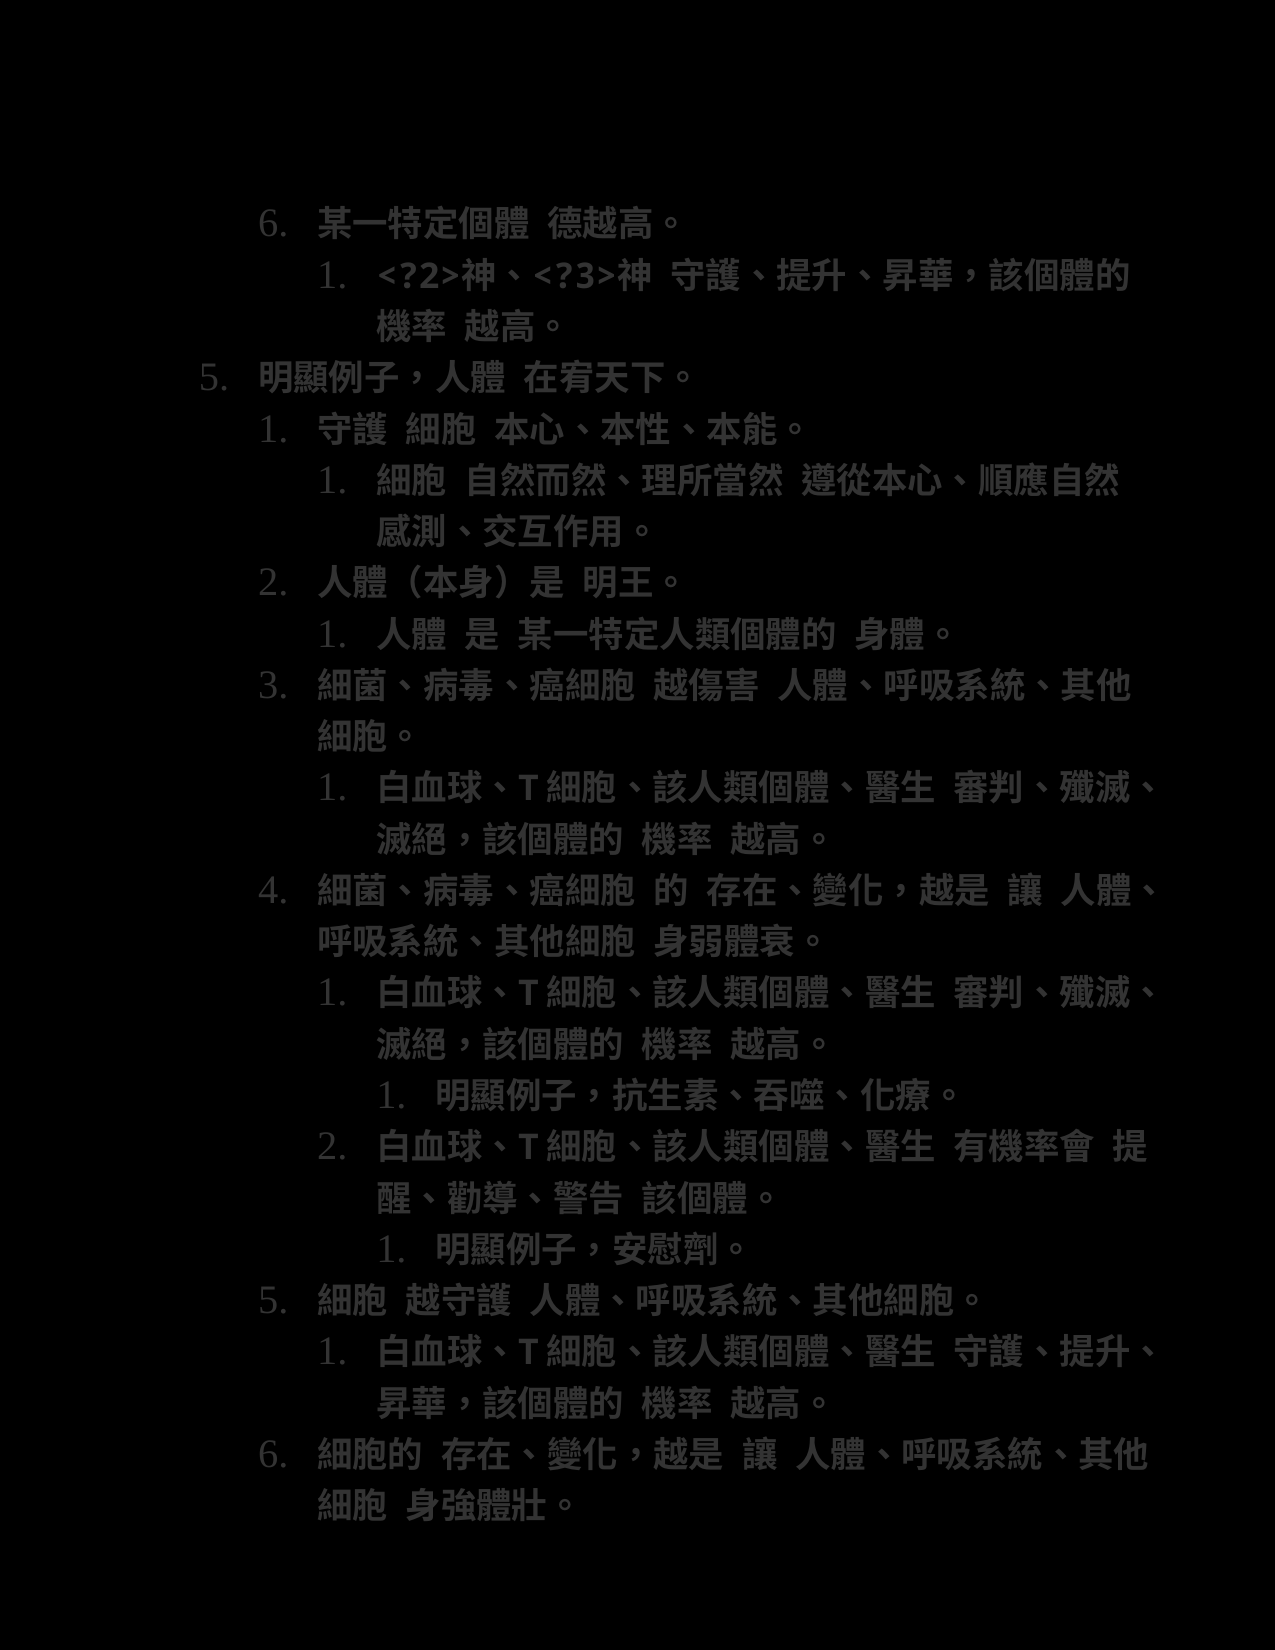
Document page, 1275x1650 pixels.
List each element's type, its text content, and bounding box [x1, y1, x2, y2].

list 細胞 自然而然、理所當然 遵從本心、順應自然 感測、交互作用。 [317, 452, 1157, 555]
list 細菌、病毒、癌細胞 的 存在、變化，越是 讓 人體、呼吸系統、其他細胞 身弱體衰。 [258, 862, 1157, 965]
list <?2>神、<?3>神 守護、提升、昇華，該個體的 機率 越高。 [317, 247, 1157, 350]
list 細菌、病毒、癌細胞 越傷害 人體、呼吸系統、其他細胞。 [258, 657, 1157, 760]
list 明顯例子，抗生素、吞噬、化療。 [376, 1067, 1157, 1119]
list 人體 是 某一特定人類個體的 身體。 [317, 606, 1157, 657]
list 白血球、T細胞、該人類個體、醫生 有機率會 提醒、勸導、警告 該個體。 [317, 1119, 1157, 1221]
list 守護 細胞 本心、本性、本能。 [258, 401, 1157, 452]
list 細胞 越守護 人體、呼吸系統、其他細胞。 [258, 1272, 1157, 1324]
list 人體（本身）是 明王。 [258, 555, 1157, 606]
list 明顯例子，人體 在宥天下。 [199, 350, 1157, 401]
list 某一特定個體 德越高。 [258, 196, 1157, 247]
list 細胞的 存在、變化，越是 讓 人體、呼吸系統、其他細胞 身強體壯。 [258, 1426, 1157, 1529]
list 白血球、T細胞、該人類個體、醫生 守護、提升、昇華，該個體的 機率 越高。 [317, 1324, 1157, 1426]
list 白血球、T細胞、該人類個體、醫生 審判、殲滅、滅絕，該個體的 機率 越高。 [317, 965, 1157, 1067]
list 明顯例子，安慰劑。 [376, 1221, 1157, 1272]
list 白血球、T細胞、該人類個體、醫生 審判、殲滅、滅絕，該個體的 機率 越高。 [317, 760, 1157, 862]
